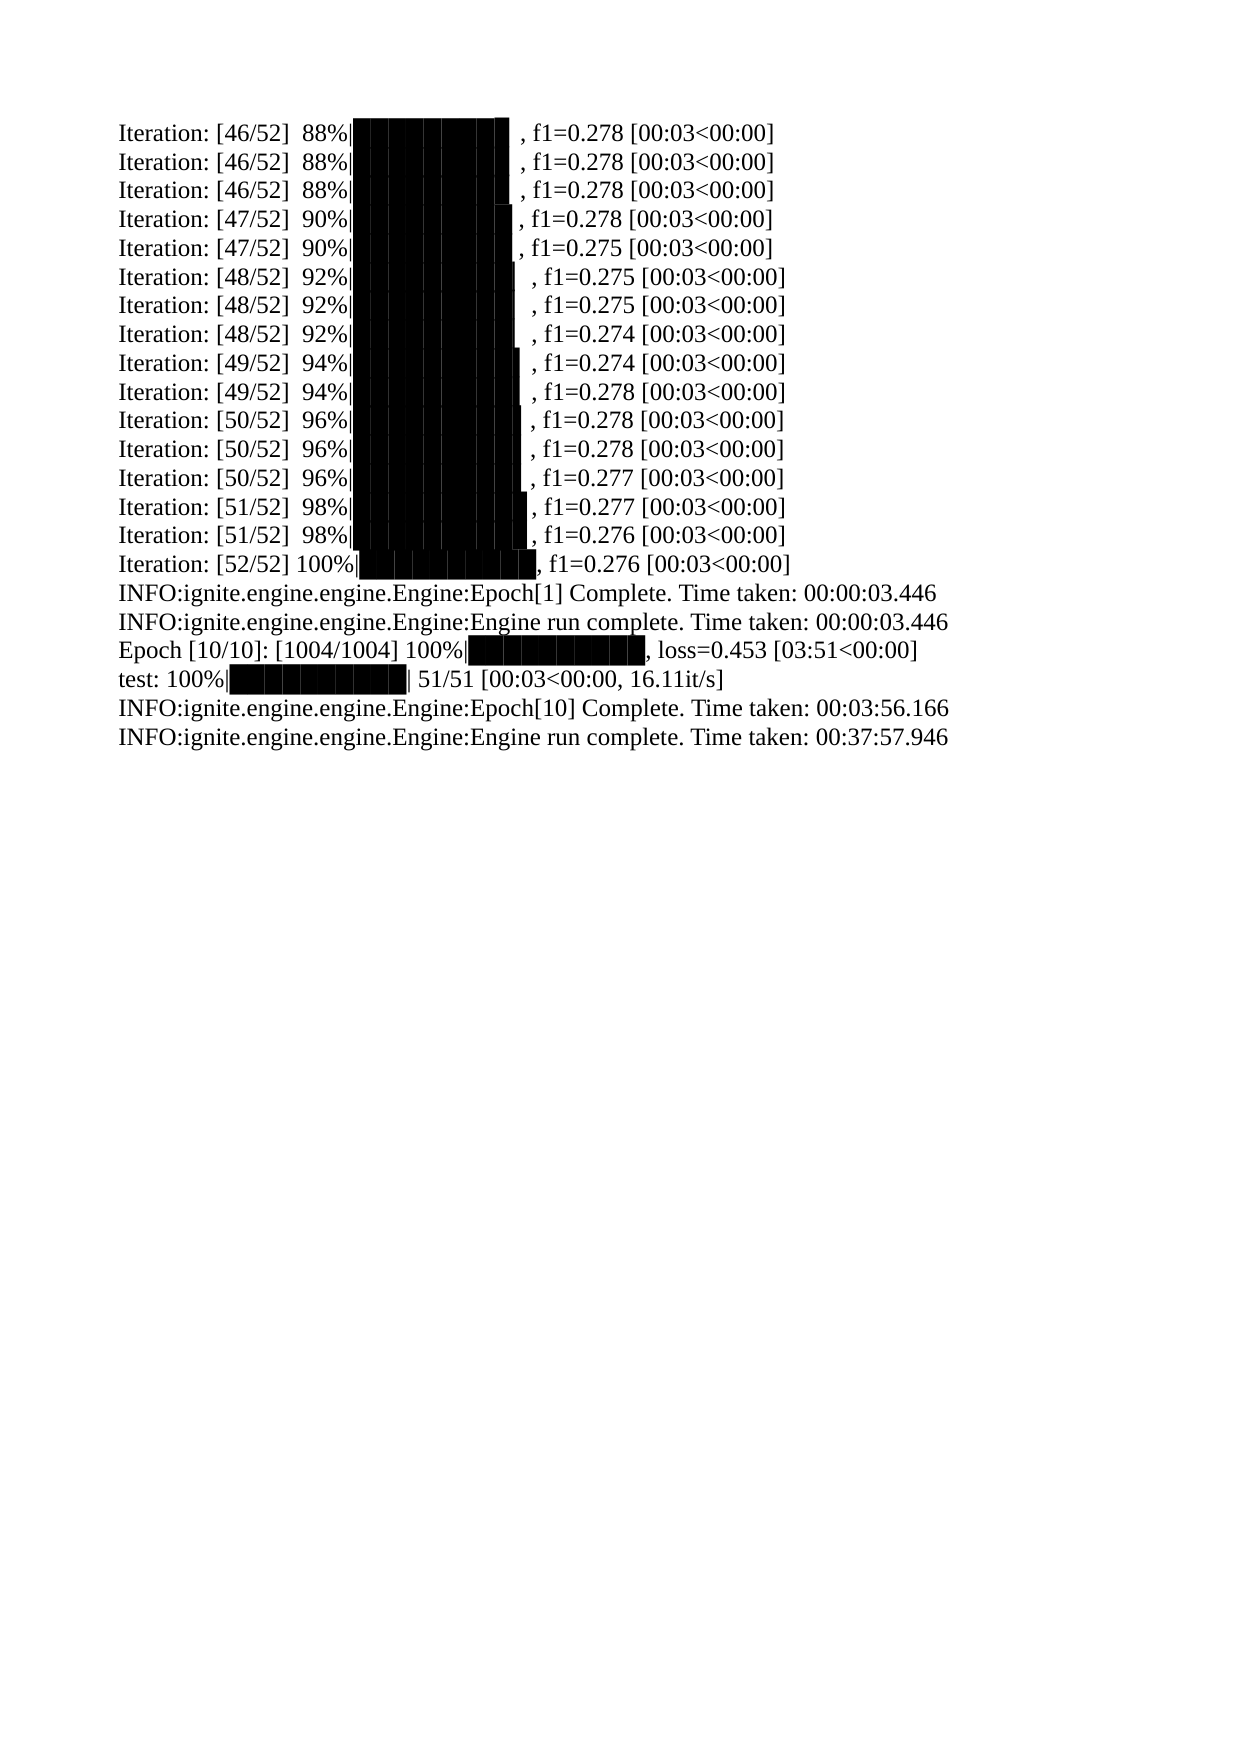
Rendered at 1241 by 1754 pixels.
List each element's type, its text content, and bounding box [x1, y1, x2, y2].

text INFO:ignite.engine.engine.Engine:Engine run complete. Time taken: 00:37:57.946 [118, 722, 1122, 751]
text Epoch [10/10]: [1004/1004] 100%|██████████, loss=0.453 [03:51<00:00] [118, 636, 468, 664]
text Iteration: [49/52] 94%|█████████▍, f1=0.274 [00:03<00:00] [118, 348, 353, 377]
text Iteration: [48/52] 92%|█████████▏, f1=0.275 [00:03<00:00] [118, 291, 353, 319]
text test: 100%|██████████| 51/51 [00:03<00:00, 16.11it/s] [406, 664, 1122, 693]
text Iteration: [46/52] 88%|████████▊ , f1=0.278 [00:03<00:00] [118, 147, 353, 176]
text Iteration: [50/52] 96%|█████████▌, f1=0.278 [00:03<00:00] [118, 406, 353, 434]
text Iteration: [51/52] 98%|█████████▊, f1=0.277 [00:03<00:00] [118, 492, 353, 521]
text Iteration: [50/52] 96%|█████████▌, f1=0.278 [00:03<00:00] [521, 434, 1122, 463]
text Iteration: [49/52] 94%|█████████▍, f1=0.274 [00:03<00:00] [519, 348, 1122, 377]
text Epoch [10/10]: [1004/1004] 100%|██████████, loss=0.453 [03:51<00:00] [645, 636, 1122, 664]
text Iteration: [50/52] 96%|█████████▌, f1=0.278 [00:03<00:00] [521, 406, 1122, 434]
text Iteration: [50/52] 96%|█████████▌, f1=0.278 [00:03<00:00] [118, 434, 353, 463]
text Iteration: [47/52] 90%|█████████ , f1=0.278 [00:03<00:00] [118, 204, 353, 233]
text Iteration: [46/52] 88%|████████▊ , f1=0.278 [00:03<00:00] [509, 176, 1122, 204]
text test: 100%|██████████| 51/51 [00:03<00:00, 16.11it/s] [118, 664, 229, 693]
text Iteration: [50/52] 96%|█████████▌, f1=0.277 [00:03<00:00] [521, 463, 1122, 492]
text Iteration: [51/52] 98%|█████████▊, f1=0.276 [00:03<00:00] [527, 521, 1122, 549]
text Iteration: [51/52] 98%|█████████▊, f1=0.276 [00:03<00:00] [118, 521, 353, 549]
text Iteration: [46/52] 88%|████████▊ , f1=0.278 [00:03<00:00] [509, 147, 1122, 176]
text Iteration: [46/52] 88%|████████▊ , f1=0.278 [00:03<00:00] [509, 118, 1122, 147]
text Iteration: [52/52] 100%|██████████, f1=0.276 [00:03<00:00] [118, 549, 359, 578]
text Iteration: [52/52] 100%|██████████, f1=0.276 [00:03<00:00] [536, 549, 1122, 578]
text Iteration: [49/52] 94%|█████████▍, f1=0.278 [00:03<00:00] [118, 377, 353, 406]
text Iteration: [48/52] 92%|█████████▏, f1=0.274 [00:03<00:00] [118, 319, 353, 348]
text Iteration: [46/52] 88%|████████▊ , f1=0.278 [00:03<00:00] [118, 176, 353, 204]
text INFO:ignite.engine.engine.Engine:Epoch[10] Complete. Time taken: 00:03:56.166 [118, 693, 1122, 722]
text Iteration: [50/52] 96%|█████████▌, f1=0.277 [00:03<00:00] [118, 463, 353, 492]
text Iteration: [46/52] 88%|████████▊ , f1=0.278 [00:03<00:00] [118, 118, 353, 147]
text Iteration: [47/52] 90%|█████████ , f1=0.275 [00:03<00:00] [512, 233, 1122, 262]
text Iteration: [47/52] 90%|█████████ , f1=0.275 [00:03<00:00] [118, 233, 353, 262]
text Iteration: [47/52] 90%|█████████ , f1=0.278 [00:03<00:00] [512, 204, 1122, 233]
text Iteration: [48/52] 92%|█████████▏, f1=0.275 [00:03<00:00] [514, 262, 1122, 291]
text Iteration: [48/52] 92%|█████████▏, f1=0.275 [00:03<00:00] [514, 291, 1122, 319]
text INFO:ignite.engine.engine.Engine:Epoch[1] Complete. Time taken: 00:00:03.446 [118, 578, 1122, 607]
text Iteration: [48/52] 92%|█████████▏, f1=0.274 [00:03<00:00] [514, 319, 1122, 348]
text INFO:ignite.engine.engine.Engine:Engine run complete. Time taken: 00:00:03.446 [118, 607, 1122, 636]
text Iteration: [51/52] 98%|█████████▊, f1=0.277 [00:03<00:00] [527, 492, 1122, 521]
text Iteration: [49/52] 94%|█████████▍, f1=0.278 [00:03<00:00] [519, 377, 1122, 406]
text Iteration: [48/52] 92%|█████████▏, f1=0.275 [00:03<00:00] [118, 262, 353, 291]
